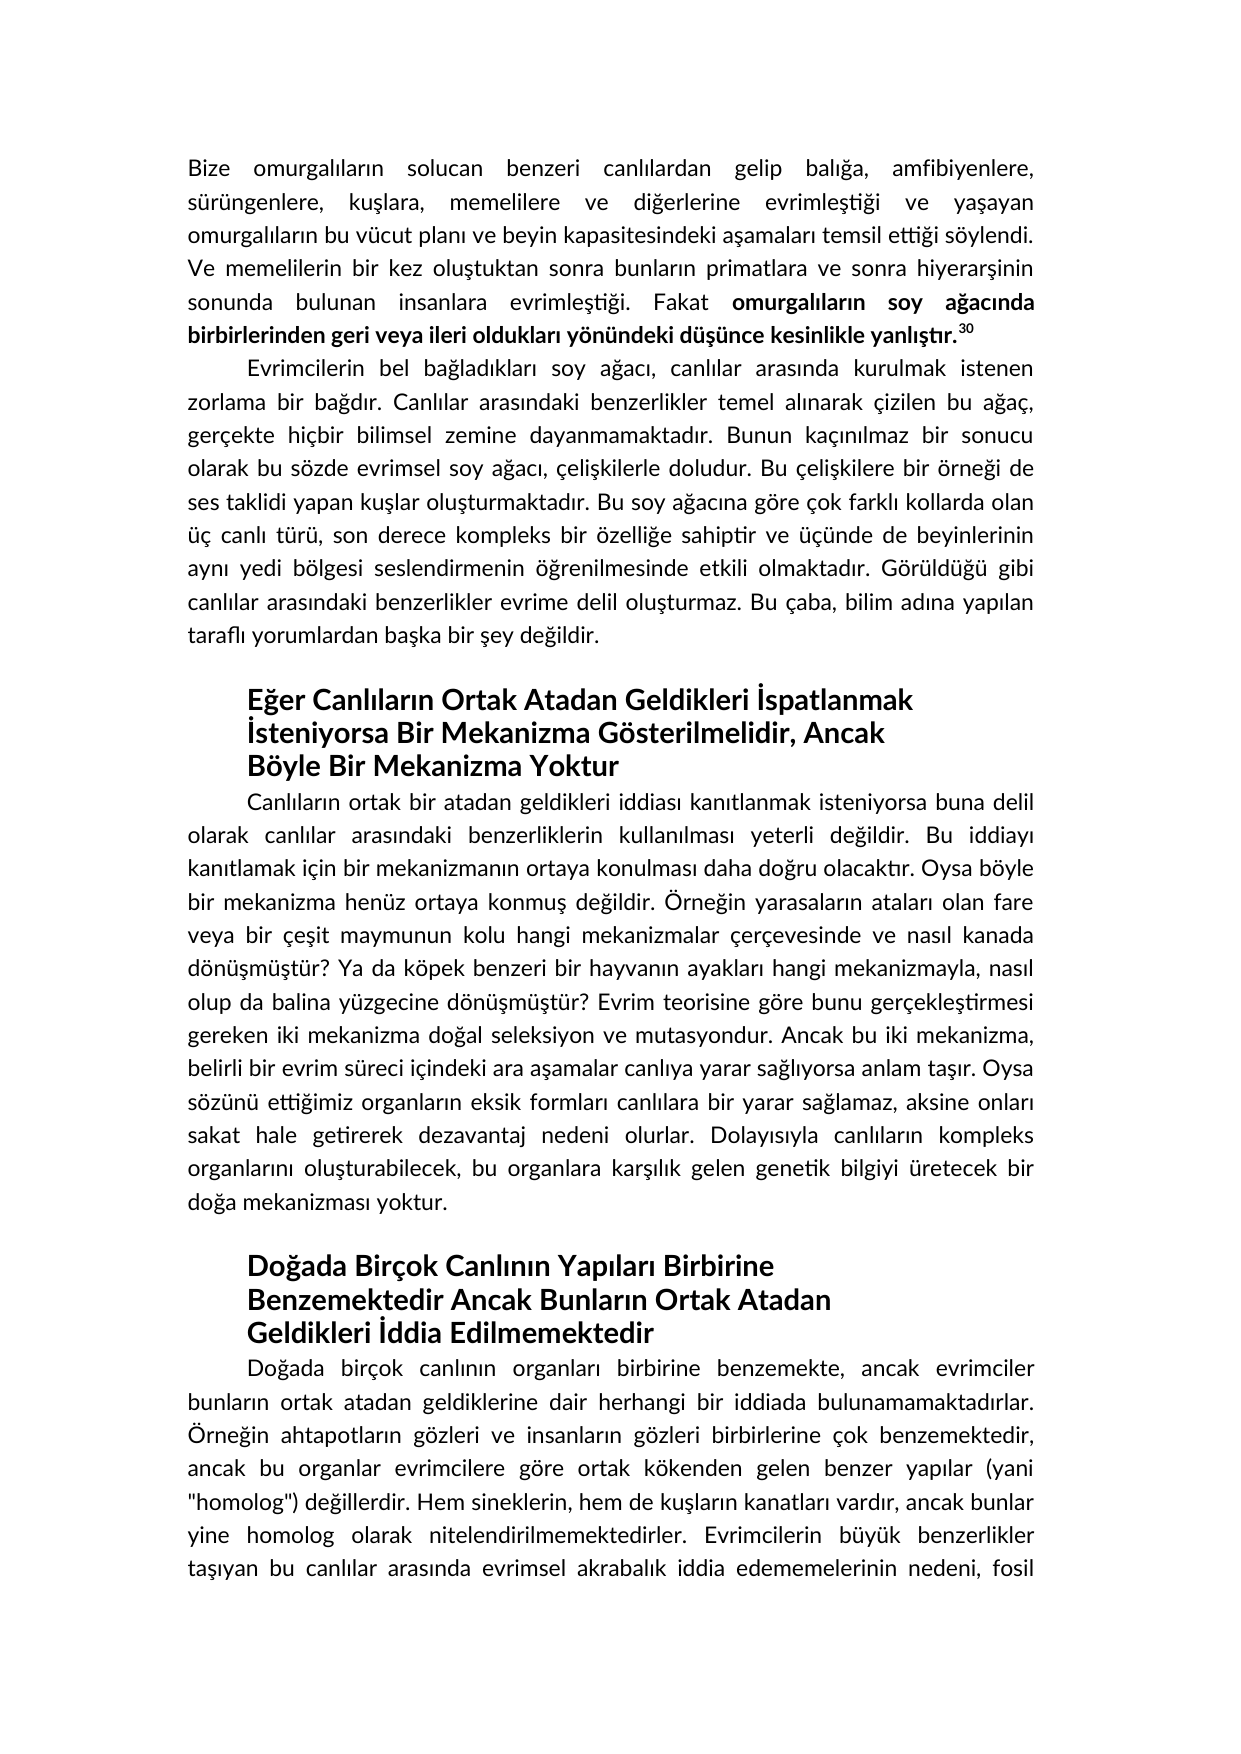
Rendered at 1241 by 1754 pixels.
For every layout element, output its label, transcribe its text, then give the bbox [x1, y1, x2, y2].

text Evrimcilerin bel bağladıkları soy ağacı, canlılar arasında kurulmak istenen zorlama bir bağdır. Canlılar arasındaki benzerlikler temel alınarak çizilen bu ağaç, gerçekte hiçbir bilimsel zemine dayanmamaktadır. Bunun kaçınılmaz bir sonucu olarak bu sözde evrimsel soy ağacı, çelişkilerle doludur. Bu çelişkilere bir örneği de ses taklidi yapan kuşlar oluşturmaktadır. Bu soy ağacına göre çok farklı kollarda olan üç canlı türü, son derece kompleks bir özelliğe sahiptir ve üçünde de beyinlerinin aynı yedi bölgesi seslendirmenin öğrenilmesinde etkili olmaktadır. Görüldüğü gibi canlılar arasındaki benzerlikler evrime delil oluşturmaz. Bu çaba, bilim adına yapılan taraflı yorumlardan başka bir şey değildir. [187, 350, 1035, 650]
text Böyle Bir Mekanizma Yoktur [187, 750, 1035, 783]
text Doğada Birçok Canlının Yapıları Birbirine [187, 1250, 1035, 1283]
text Eğer Canlıların Ortak Atadan Geldikleri İspatlanmak [187, 683, 1035, 717]
text Bize omurgalıların solucan benzeri canlılardan gelip balığa, amfibiyenlere, sürüngenlere, kuşlara, memelilere ve diğerlerine evrimleştiği ve yaşayan omurgalıların bu vücut planı ve beyin kapasitesindeki aşamaları temsil ettiği söylendi. Ve memelilerin bir kez oluştuktan sonra bunların primatlara ve sonra hiyerarşinin sonunda bulunan insanlara evrimleştiği. Fakat omurgalıların soy ağacında birbirlerinden geri veya ileri oldukları yönündeki düşünce kesinlikle yanlıştır.30 [187, 150, 1035, 350]
text Benzemektedir Ancak Bunların Ortak Atadan [187, 1283, 1035, 1317]
text Geldikleri İddia Edilmemektedir [187, 1317, 1035, 1350]
text İsteniyorsa Bir Mekanizma Gösterilmelidir, Ancak [187, 717, 1035, 750]
text Doğada birçok canlının organları birbirine benzemekte, ancak evrimciler bunların ortak atadan geldiklerine dair herhangi bir iddiada bulunamamaktadırlar. Örneğin ahtapotların gözleri ve insanların gözleri birbirlerine çok benzemektedir, ancak bu organlar evrimcilere göre ortak kökenden gelen benzer yapılar (yani "homolog") değillerdir. Hem sineklerin, hem de kuşların kanatları vardır, ancak bunlar yine homolog olarak nitelendirilmemektedirler. Evrimcilerin büyük benzerlikler taşıyan bu canlılar arasında evrimsel akrabalık iddia edememelerinin nedeni, fosil [187, 1350, 1035, 1583]
text Canlıların ortak bir atadan geldikleri iddiası kanıtlanmak isteniyorsa buna delil olarak canlılar arasındaki benzerliklerin kullanılması yeterli değildir. Bu iddiayı kanıtlamak için bir mekanizmanın ortaya konulması daha doğru olacaktır. Oysa böyle bir mekanizma henüz ortaya konmuş değildir. Örneğin yarasaların ataları olan fare veya bir çeşit maymunun kolu hangi mekanizmalar çerçevesinde ve nasıl kanada dönüşmüştür? Ya da köpek benzeri bir hayvanın ayakları hangi mekanizmayla, nasıl olup da balina yüzgecine dönüşmüştür? Evrim teorisine göre bunu gerçekleştirmesi gereken iki mekanizma doğal seleksiyon ve mutasyondur. Ancak bu iki mekanizma, belirli bir evrim süreci içindeki ara aşamalar canlıya yarar sağlıyorsa anlam taşır. Oysa sözünü ettiğimiz organların eksik formları canlılara bir yarar sağlamaz, aksine onları sakat hale getirerek dezavantaj nedeni olurlar. Dolayısıyla canlıların kompleks organlarını oluşturabilecek, bu organlara karşılık gelen genetik bilgiyi üretecek bir doğa mekanizması yoktur. [187, 783, 1035, 1217]
